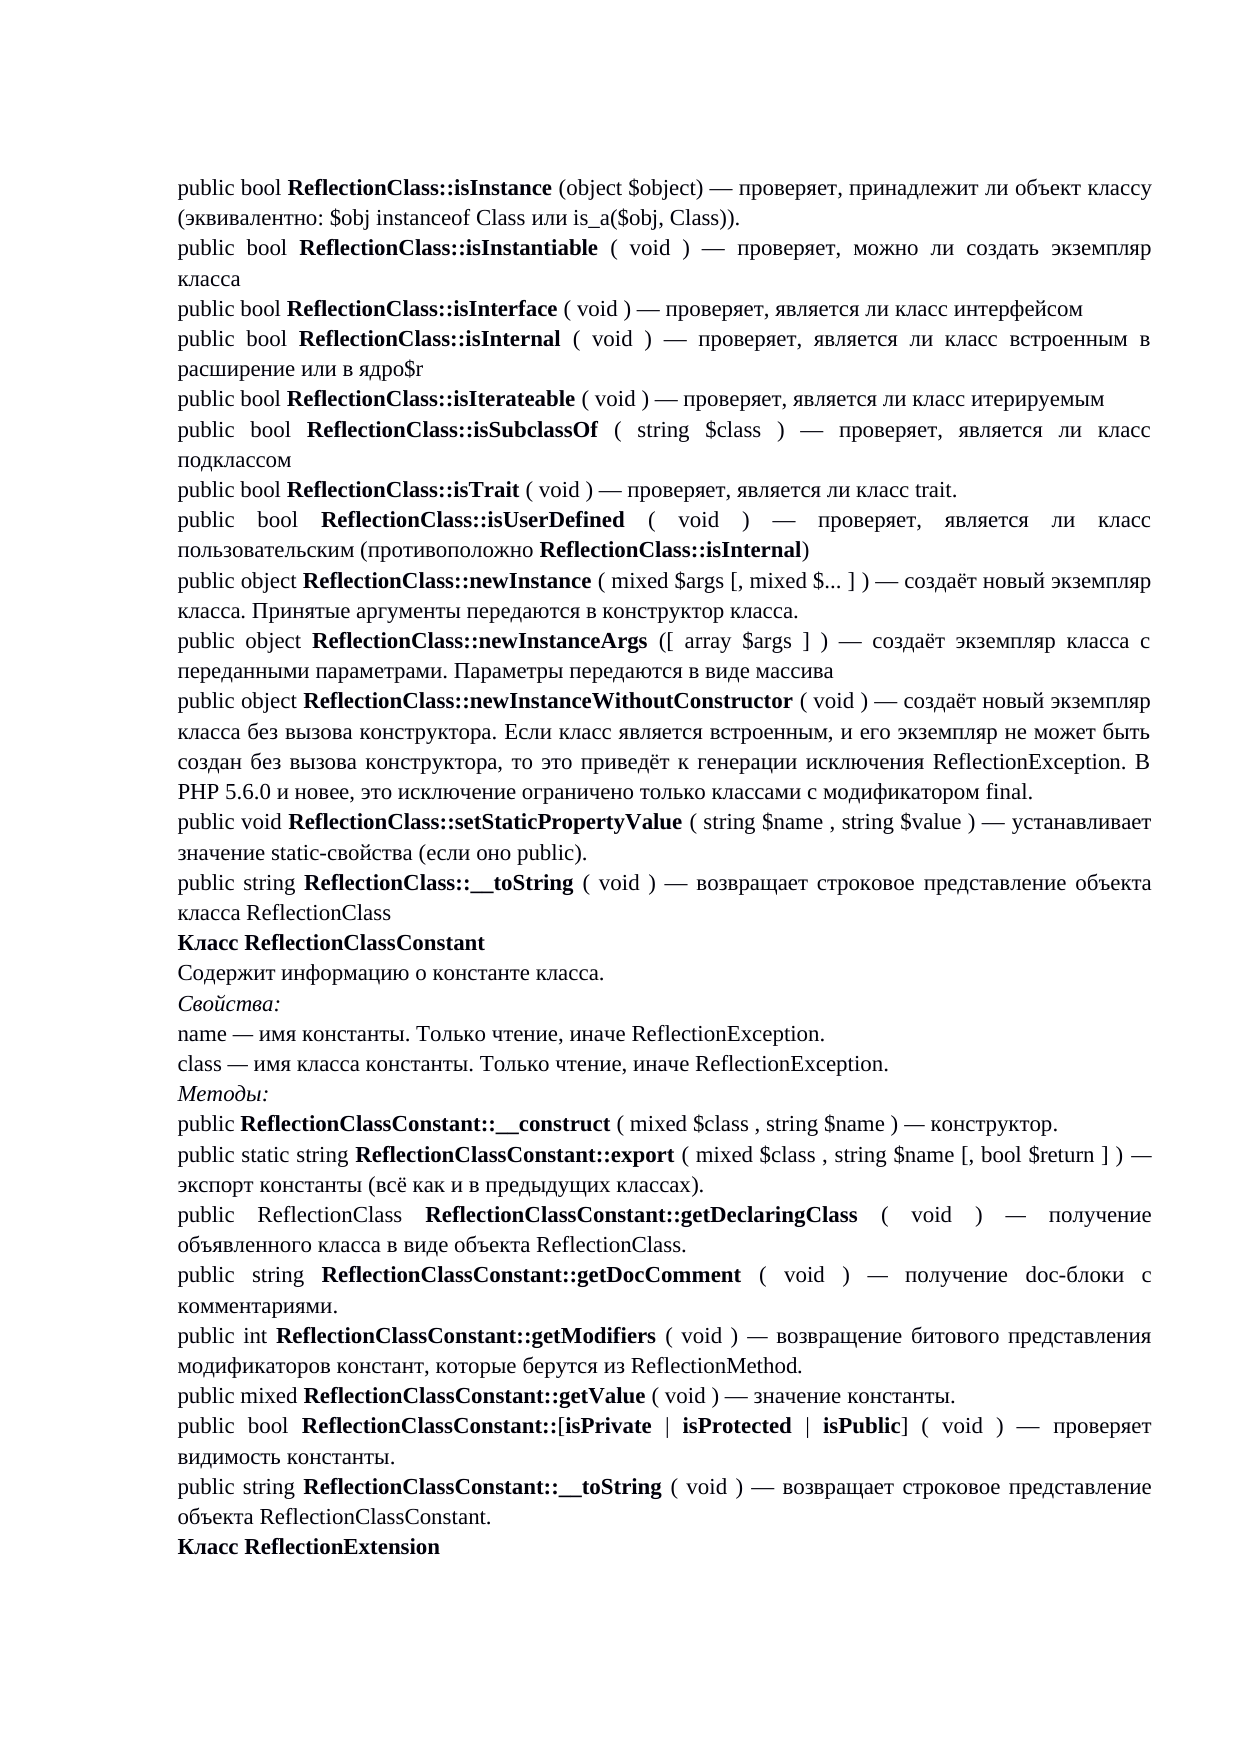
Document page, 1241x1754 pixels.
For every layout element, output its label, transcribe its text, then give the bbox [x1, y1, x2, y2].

text public static string ReflectionClassConstant::export ( mixed $class , string $name [, bool $return ] ) — экспорт константы (всё как и в предыдущих классах). [177, 1141, 1152, 1197]
text public bool ReflectionClass::isInstance (object $object) — проверяет, принадлежит ли объект классу (эквивалентно: $obj instanceof Class или is_a($obj, Class)). [177, 174, 1152, 231]
text Методы: [177, 1080, 1152, 1107]
text Свойства: [177, 989, 1152, 1016]
text public bool ReflectionClass::isUserDefined ( void ) — проверяет, является ли класс пользовательским (противоположно ReflectionClass::isInternal) [177, 506, 1152, 563]
text Класс ReflectionClassConstant [177, 929, 1152, 956]
text public string ReflectionClassConstant::getDocComment ( void ) — получение doc-блоки с комментариями. [177, 1261, 1152, 1318]
text public bool ReflectionClass::isInternal ( void ) — проверяет, является ли класс встроенным в расширение или в ядро$r [177, 325, 1152, 382]
text public void ReflectionClass::setStaticPropertyValue ( string $name , string $value ) — устанавливает значение static-свойства (если оно public). [177, 808, 1152, 865]
text public bool ReflectionClass::isTrait ( void ) — проверяет, является ли класс trait. [177, 476, 1152, 502]
text public ReflectionClassConstant::__construct ( mixed $class , string $name ) — конструктор. [177, 1110, 1152, 1137]
text public bool ReflectionClass::isInterface ( void ) — проверяет, является ли класс интерфейсом [177, 295, 1152, 321]
text public string ReflectionClass::__toString ( void ) — возвращает строковое представление объекта класса ReflectionClass [177, 869, 1152, 925]
text public object ReflectionClass::newInstanceArgs ([ array $args ] ) — создаёт экземпляр класса с переданными параметрами. Параметры передаются в виде массива [177, 627, 1152, 684]
text public string ReflectionClassConstant::__toString ( void ) — возвращает строковое представление объекта ReflectionClassConstant. [177, 1473, 1152, 1529]
text public bool ReflectionClassConstant::[isPrivate | isProtected | isPublic] ( void ) — проверяет видимость константы. [177, 1412, 1152, 1469]
text public bool ReflectionClass::isIterateable ( void ) — проверяет, является ли класс итерируемым [177, 385, 1152, 412]
text class — имя класса константы. Только чтение, иначе ReflectionException. [177, 1050, 1152, 1076]
text name — имя константы. Только чтение, иначе ReflectionException. [177, 1020, 1152, 1046]
text public object ReflectionClass::newInstance ( mixed $args [, mixed $... ] ) — создаёт новый экземпляр класса. Принятые аргументы передаются в конструктор класса. [177, 567, 1152, 623]
text public object ReflectionClass::newInstanceWithoutConstructor ( void ) — создаёт новый экземпляр класса без вызова конструктора. Если класс является встроенным, и его экземпляр не может быть создан без вызова конструктора, то это приведёт к генерации исключения ReflectionException. В PHP 5.6.0 и новее, это исключение ограничено только классами с модификатором final. [177, 687, 1152, 804]
text Класс ReflectionExtension [177, 1533, 1152, 1560]
text public bool ReflectionClass::isSubclassOf ( string $class ) — проверяет, является ли класс подклассом [177, 416, 1152, 472]
text public int ReflectionClassConstant::getModifiers ( void ) — возвращение битового представления модификаторов констант, которые берутся из ReflectionMethod. [177, 1322, 1152, 1378]
text public bool ReflectionClass::isInstantiable ( void ) — проверяет, можно ли создать экземпляр класса [177, 234, 1152, 291]
text public mixed ReflectionClassConstant::getValue ( void ) — значение константы. [177, 1382, 1152, 1409]
text public ReflectionClass ReflectionClassConstant::getDeclaringClass ( void ) — получение объявленного класса в виде объекта ReflectionClass. [177, 1201, 1152, 1258]
text Содержит информацию о константе класса. [177, 959, 1152, 986]
